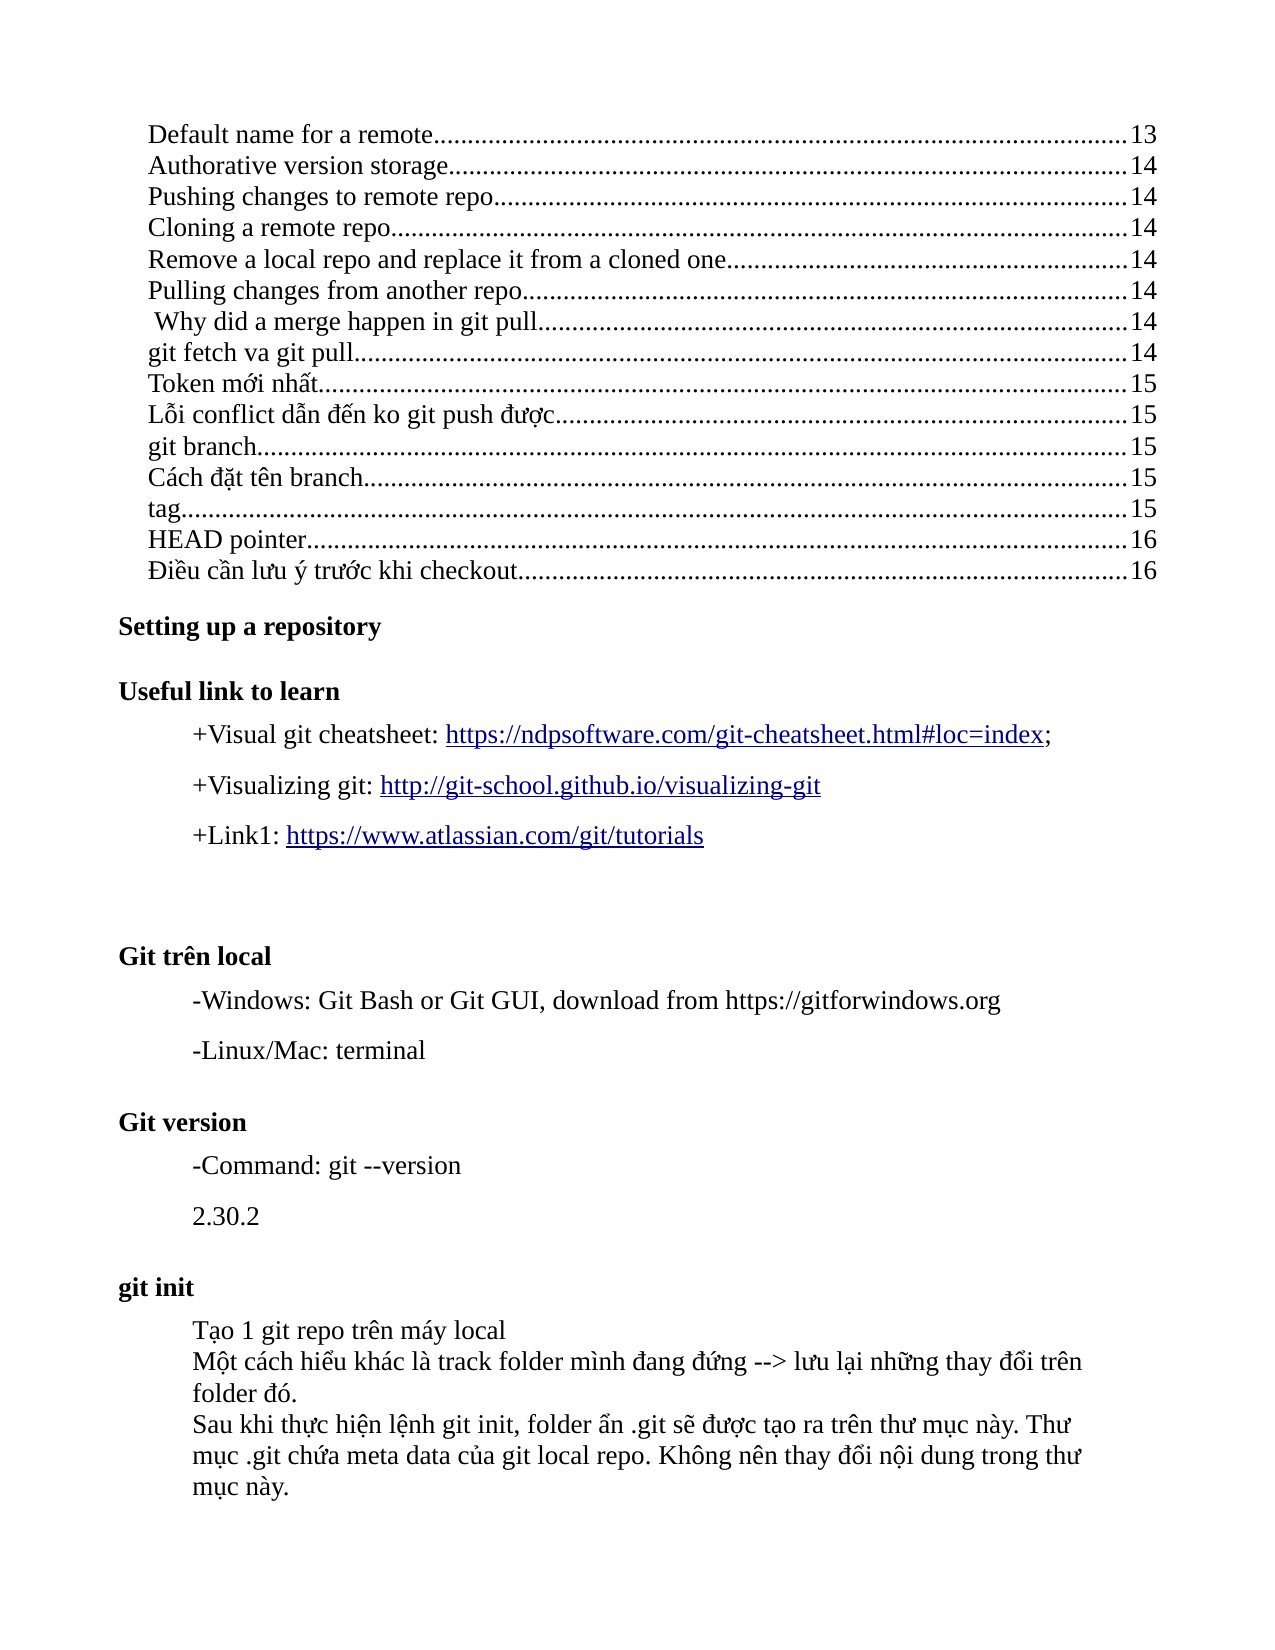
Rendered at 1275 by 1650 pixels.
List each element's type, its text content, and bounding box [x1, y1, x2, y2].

text Pulling changes from another repo 14 [148, 274, 1157, 305]
text Tạo 1 git repo trên máy local [118, 1314, 1157, 1346]
text Cách đặt tên branch 15 [148, 461, 1157, 492]
text -Linux/Mac: terminal [118, 1034, 1157, 1066]
text HEAD pointer 16 [148, 523, 1157, 554]
text Why did a merge happen in git pull 14 [148, 305, 1157, 336]
text Remove a local repo and replace it from a cloned one 14 [148, 243, 1157, 274]
subtitle git init [118, 1271, 1157, 1302]
text Sau khi thực hiện lệnh git init, folder ẩn .git sẽ được tạo ra trên thư mục này. Thư mục .git chứa meta data của git local repo. Không nên thay đổi nội dung trong thư mục này. [118, 1408, 1157, 1501]
subtitle Setting up a repository [118, 610, 1157, 641]
text 2.30.2 [118, 1199, 1157, 1231]
text Authorative version storage 14 [148, 149, 1157, 180]
text Token mới nhất 15 [148, 367, 1157, 398]
text +Visualizing git: http://git-school.github.io/visualizing-git [118, 769, 1157, 800]
text Cloning a remote repo 14 [148, 212, 1157, 243]
text git fetch va git pull 14 [148, 336, 1157, 367]
text Điều cần lưu ý trước khi checkout 16 [148, 554, 1157, 585]
subtitle Git version [118, 1106, 1157, 1137]
text git branch 15 [148, 429, 1157, 461]
subtitle Git trên local [118, 941, 1157, 972]
text -Command: git --version [118, 1149, 1157, 1180]
text -Windows: Git Bash or Git GUI, download from https://gitforwindows.org [118, 984, 1157, 1015]
subtitle Useful link to learn [118, 675, 1157, 706]
text +Link1: https://www.atlassian.com/git/tutorials [118, 819, 1157, 850]
text Pushing changes to remote repo 14 [148, 180, 1157, 212]
text Default name for a remote 13 [148, 118, 1157, 149]
text +Visual git cheatsheet: https://ndpsoftware.com/git-cheatsheet.html#loc=index; [118, 718, 1157, 749]
text tag 15 [148, 492, 1157, 523]
text Một cách hiểu khác là track folder mình đang đứng --> lưu lại những thay đổi trên folder đó. [118, 1346, 1157, 1408]
text Lỗi conflict dẫn đến ko git push được 15 [148, 398, 1157, 429]
